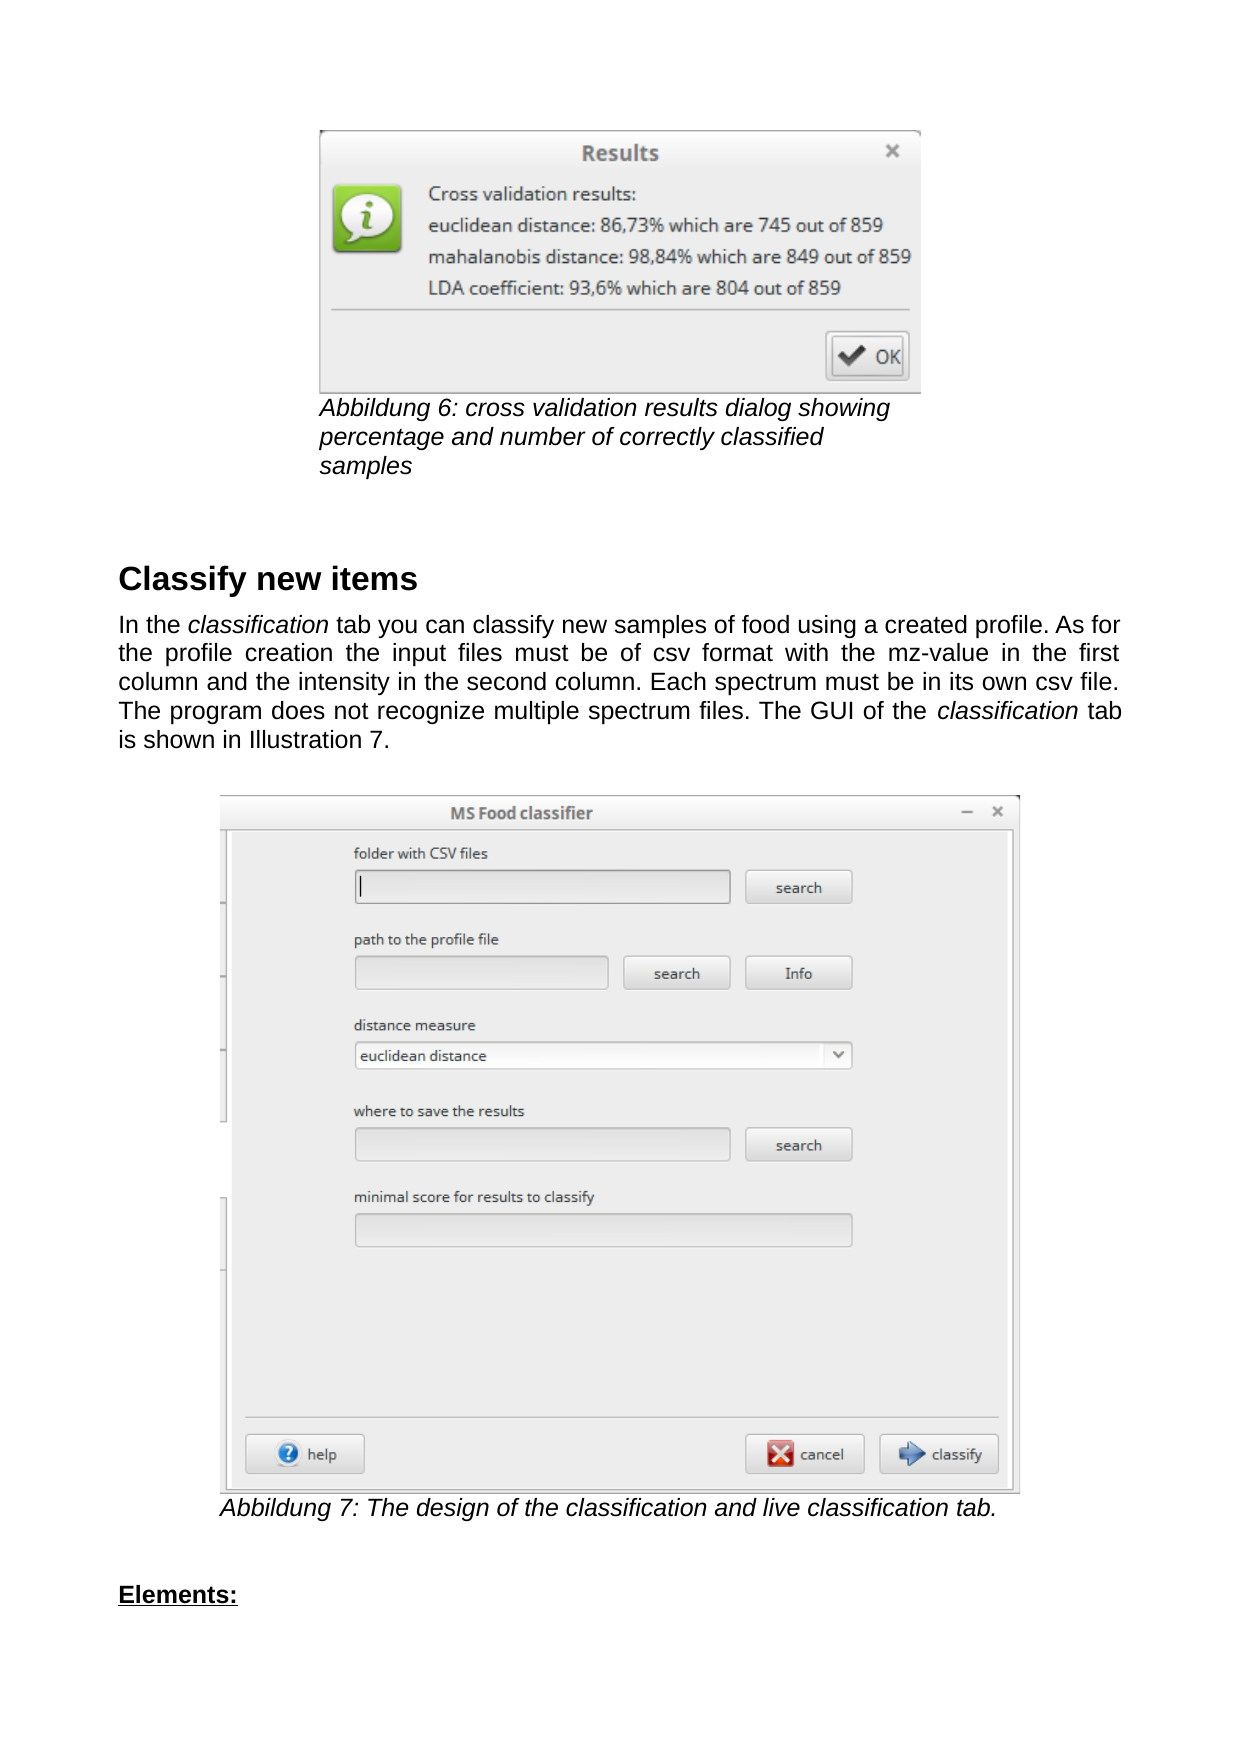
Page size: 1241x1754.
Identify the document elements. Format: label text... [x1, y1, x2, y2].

picture [319, 130, 921, 394]
text Abbildung 6: cross validation results dialog showing percentage and number of correctly classified samples [319, 394, 921, 479]
subtitle Classify new items [118, 558, 1122, 597]
text Abbildung 7: The design of the classification and live classification tab. [220, 1494, 1020, 1522]
text In the classification tab you can classify new samples of food using a created profile. As for the profile creation the input files must be of csv format with the mz-value in the first column and the intensity in the second column. Each spectrum must be in its own csv file. The program does not recognize multiple spectrum files. The GUI of the classification tab is shown in Illustration 7. [118, 609, 1122, 753]
text Elements: [118, 1580, 1122, 1609]
picture [219, 795, 1021, 1494]
